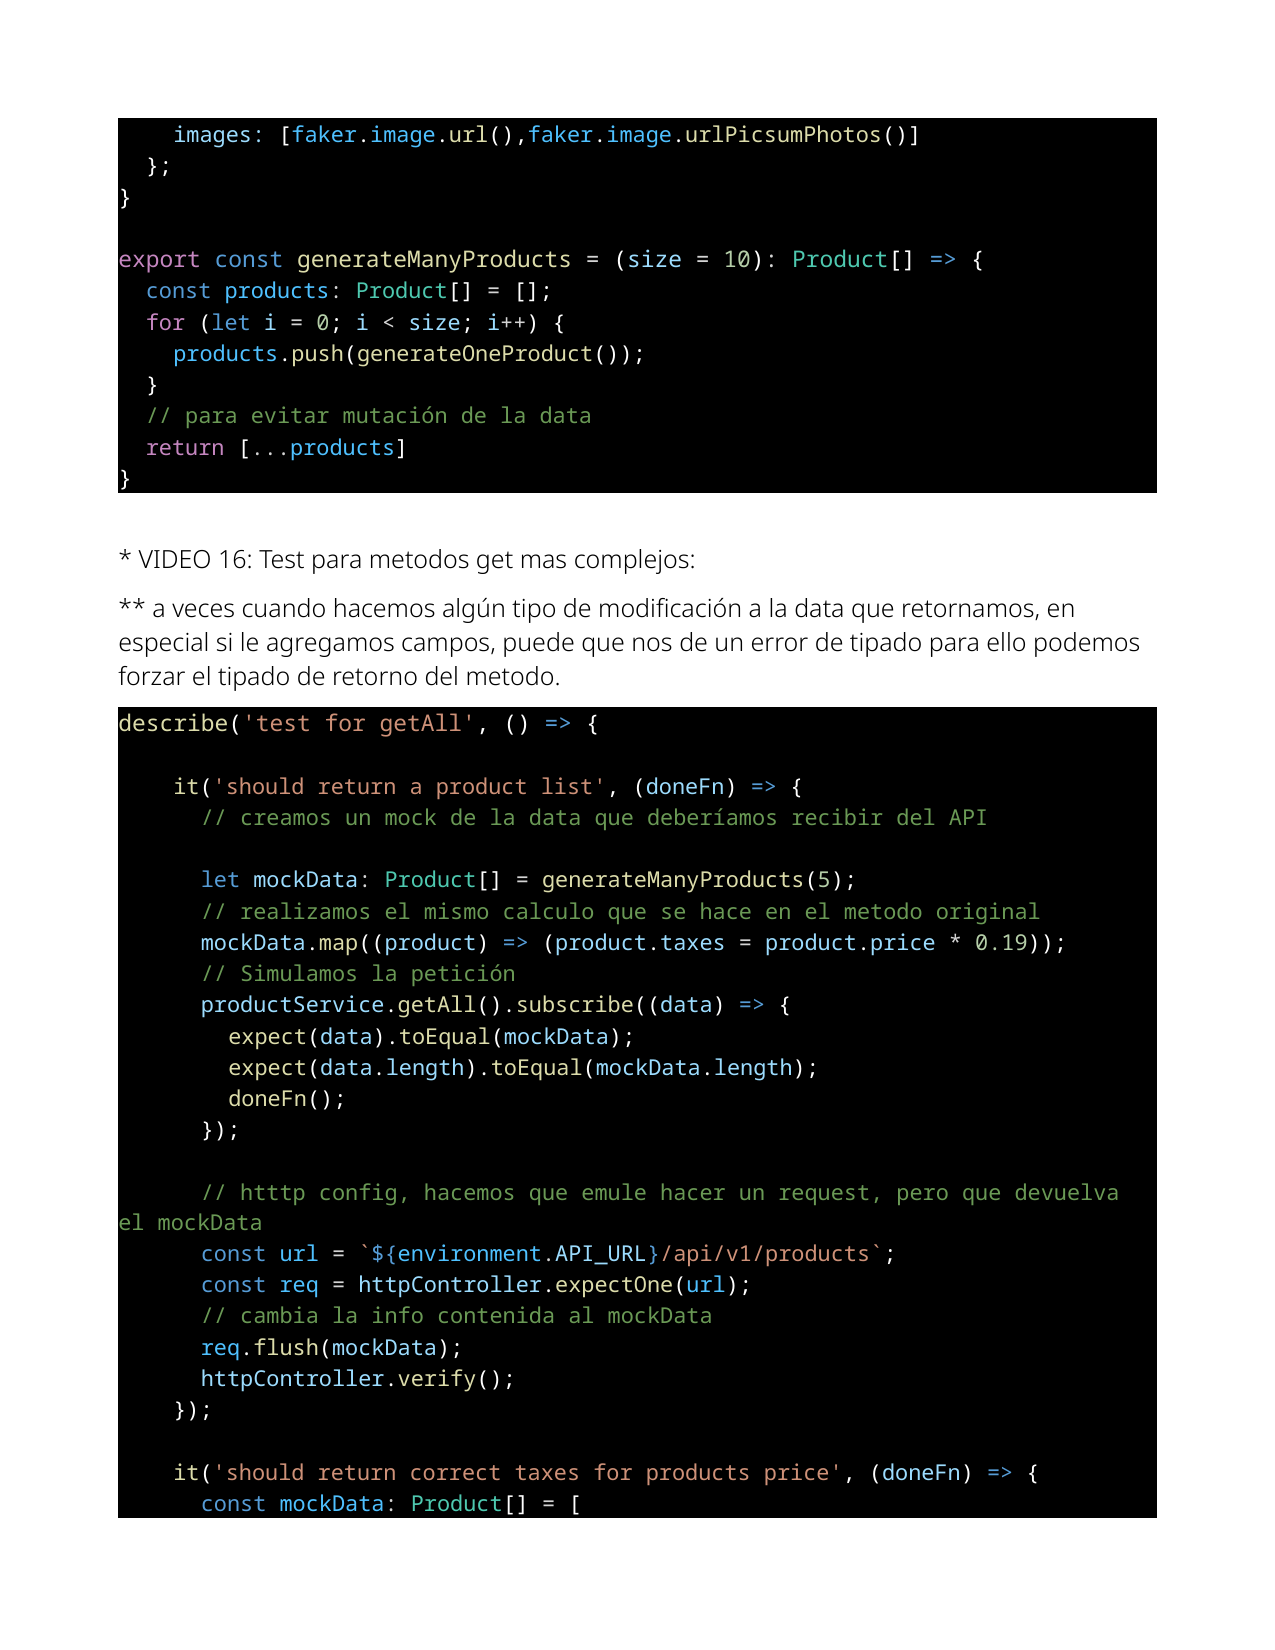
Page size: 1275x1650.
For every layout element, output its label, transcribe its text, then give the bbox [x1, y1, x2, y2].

text } [118, 462, 1157, 493]
text } [118, 181, 1157, 212]
text }; [118, 149, 1157, 181]
text return [...products] [118, 431, 1157, 462]
text const products: Product[] = []; [118, 274, 1157, 306]
text doneFn(); [118, 1082, 1157, 1113]
text req.flush(mockData); [118, 1331, 1157, 1362]
text let mockData: Product[] = generateManyProducts(5); [118, 863, 1157, 895]
text // htttp config, hacemos que emule hacer un request, pero que devuelva el mockData [118, 1176, 1157, 1237]
text describe('test for getAll', () => { [118, 707, 1157, 738]
text }); [118, 1393, 1157, 1424]
text * VIDEO 16: Test para metodos get mas complejos: [118, 542, 1157, 576]
text // creamos un mock de la data que deberíamos recibir del API [118, 801, 1157, 832]
text // para evitar mutación de la data [118, 399, 1157, 431]
text images: [faker.image.url(),faker.image.urlPicsumPhotos()] [118, 118, 1157, 149]
text it('should return a product list', (doneFn) => { [118, 770, 1157, 801]
text const url = `${environment.API_URL}/api/v1/products`; [118, 1237, 1157, 1268]
text productService.getAll().subscribe((data) => { [118, 988, 1157, 1020]
text it('should return correct taxes for products price', (doneFn) => { [118, 1456, 1157, 1487]
text expect(data).toEqual(mockData); [118, 1020, 1157, 1051]
text } [118, 368, 1157, 399]
text // Simulamos la petición [118, 957, 1157, 988]
text mockData.map((product) => (product.taxes = product.price * 0.19)); [118, 926, 1157, 957]
text products.push(generateOneProduct()); [118, 337, 1157, 368]
text for (let i = 0; i < size; i++) { [118, 306, 1157, 337]
text const mockData: Product[] = [ [118, 1487, 1157, 1518]
text httpController.verify(); [118, 1362, 1157, 1393]
text expect(data.length).toEqual(mockData.length); [118, 1051, 1157, 1082]
text export const generateManyProducts = (size = 10): Product[] => { [118, 243, 1157, 274]
text }); [118, 1113, 1157, 1145]
text // realizamos el mismo calculo que se hace en el metodo original [118, 895, 1157, 926]
text const req = httpController.expectOne(url); [118, 1268, 1157, 1299]
text ** a veces cuando hacemos algún tipo de modificación a la data que retornamos, en especial si le agregamos campos, puede que nos de un error de tipado para ello podemos forzar el tipado de retorno del metodo. [118, 590, 1157, 693]
text // cambia la info contenida al mockData [118, 1299, 1157, 1331]
